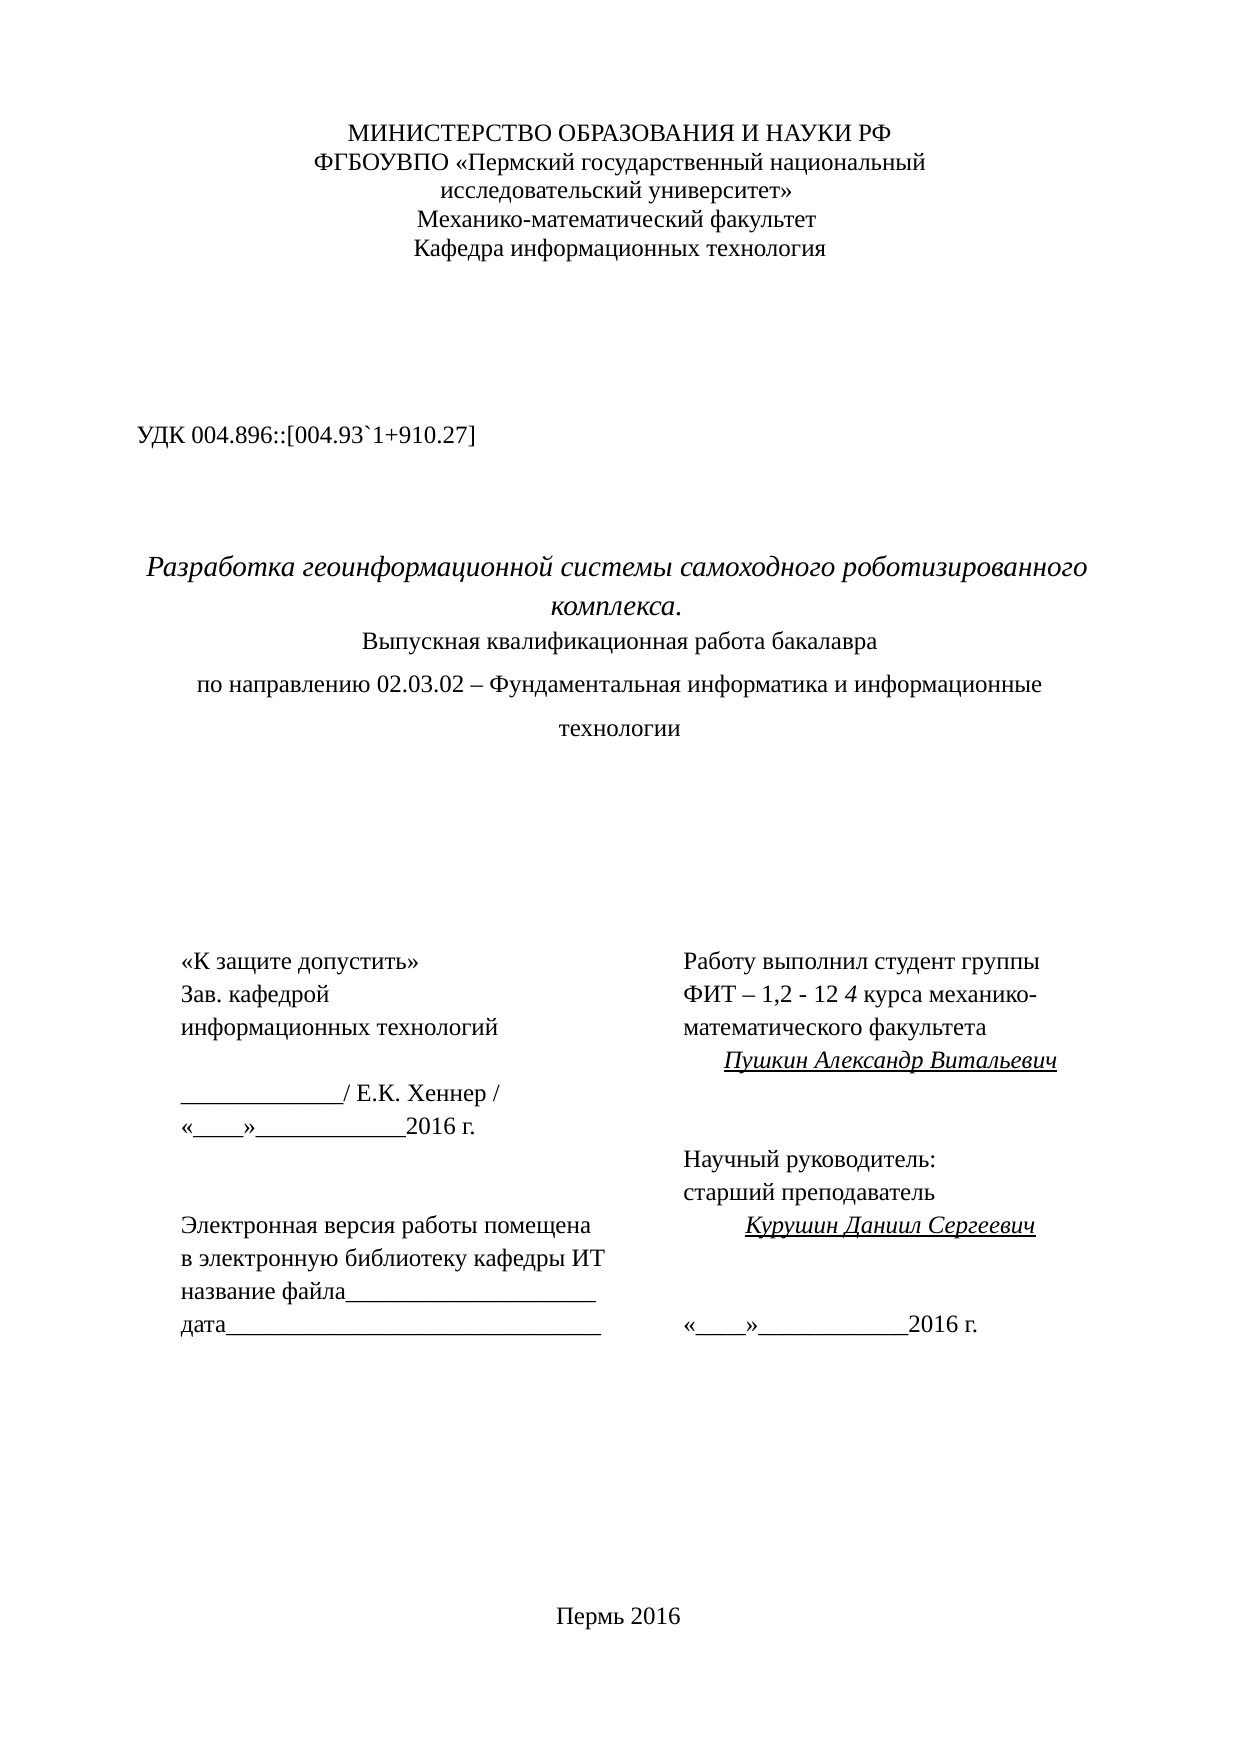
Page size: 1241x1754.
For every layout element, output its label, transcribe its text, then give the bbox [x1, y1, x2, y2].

table_cell Работу выполнил студент группы ФИТ – 1,2 - 12 4 курса механико-математического факультета Пушкин Александр Витальевич Научный руководитель: старший преподаватель Курушин Даниил Сергеевич «____»____________2016 г. [671, 847, 1115, 1338]
table_cell Разработка геоинформационной системы самоходного роботизированного комплекса. Выпускная квалификационная работа бакалавра по направлению 02.03.02 – Фундаментальная информатика и информационные технологии [124, 549, 1115, 847]
table_cell «К защите допустить» Зав. кафедрой информационных технологий _____________/ Е.К. Хеннер / «____»____________2016 г. Электронная версия работы помещена в электронную библиотеку кафедры ИТ название файла____________________ дата______________________________ [124, 847, 671, 1338]
table_header МИНИСТЕРСТВО ОБРАЗОВАНИЯ И НАУКИ РФ ФГБОУВПО «Пермский государственный национальный исследовательский университет» Механико-математический факультет Кафедра информационных технология [124, 118, 1115, 291]
table_cell [124, 291, 1115, 411]
table_cell УДК 004.896::[004.93`1+910.27] [124, 411, 1115, 549]
table_cell Пермь 2016 [124, 1338, 1115, 1630]
